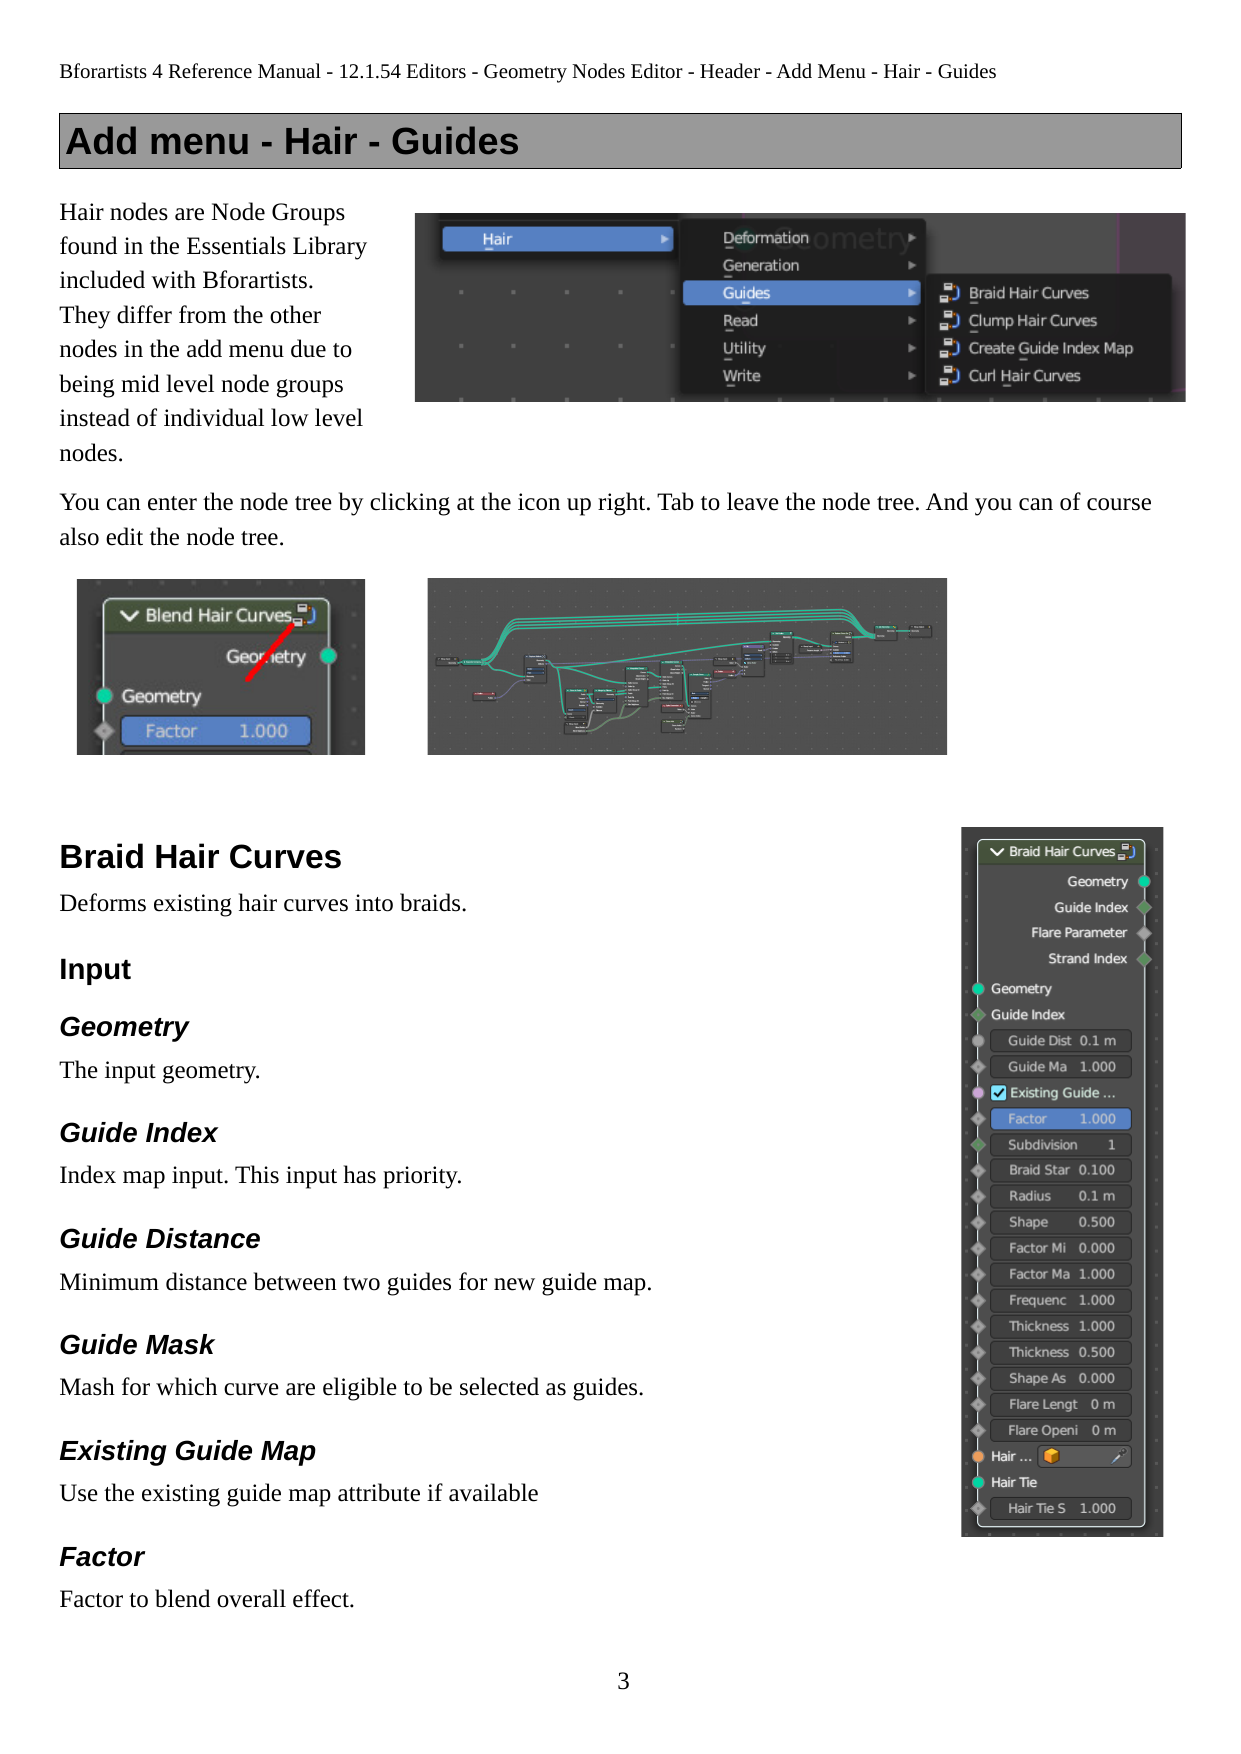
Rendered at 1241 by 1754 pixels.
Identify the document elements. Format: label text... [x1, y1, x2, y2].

text You can enter the node tree by clicking at the icon up right. Tab to leave the node tree. And you can of course also edit the node tree. [59, 487, 1181, 550]
text Index map input. This input has priority. [59, 1161, 961, 1189]
subtitle [1164, 1328, 1181, 1360]
subtitle [1164, 1116, 1181, 1148]
text Hair nodes are Node Groups found in the Essentials Library included with Bforartists. They differ from the other nodes in the add menu due to being mid level node groups instead of individual low level nodes. [59, 197, 1181, 467]
text Deforms existing hair curves into braids. [59, 888, 961, 917]
table_header Add menu - Hair - Guides [60, 114, 1181, 168]
subtitle Guide Index [59, 1116, 961, 1148]
subtitle [1164, 952, 1181, 985]
subtitle Input [59, 952, 961, 985]
subtitle [1164, 1434, 1181, 1466]
subtitle [1164, 1010, 1181, 1042]
subtitle [1164, 837, 1181, 875]
subtitle Guide Mask [59, 1328, 961, 1360]
subtitle Guide Distance [59, 1222, 961, 1254]
subtitle Factor [59, 1540, 1181, 1572]
subtitle Existing Guide Map [59, 1434, 961, 1466]
picture [414, 213, 1186, 402]
picture [961, 827, 1164, 1537]
text Mash for which curve are eligible to be selected as guides. [59, 1372, 961, 1401]
text [1164, 1055, 1181, 1083]
text Use the existing guide map attribute if available [59, 1478, 961, 1507]
text Minimum distance between two guides for new guide map. [59, 1267, 961, 1295]
text The input geometry. [59, 1055, 961, 1083]
picture [76, 579, 366, 755]
subtitle Geometry [59, 1010, 961, 1042]
picture [427, 578, 948, 755]
text Factor to blend overall effect. [59, 1584, 1181, 1613]
subtitle [1164, 1222, 1181, 1254]
subtitle Braid Hair Curves [59, 837, 961, 875]
